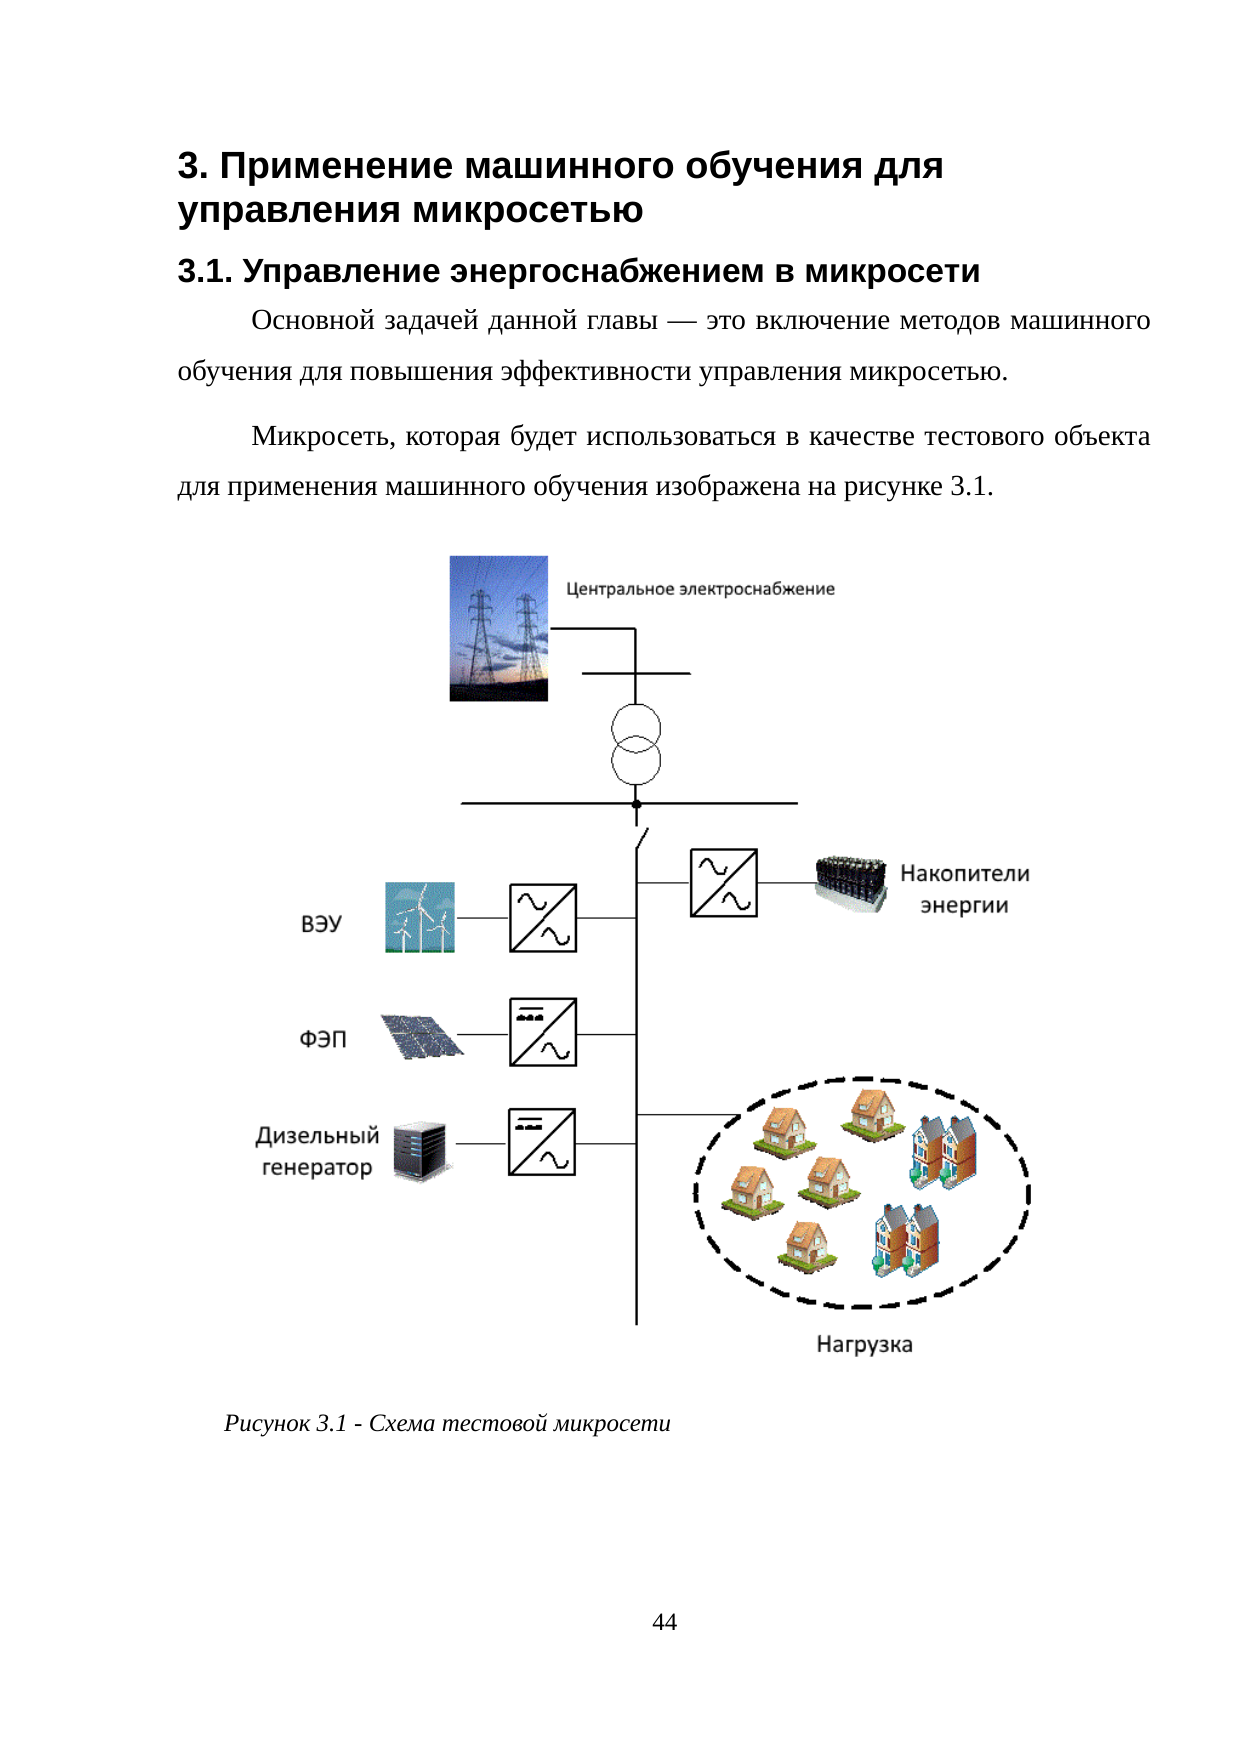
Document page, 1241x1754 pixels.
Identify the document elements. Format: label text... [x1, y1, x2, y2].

subtitle 3.1. Управление энергоснабжением в микросети [177, 251, 1152, 290]
text Микросеть, которая будет использоваться в качестве тестового объекта для применения машинного обучения изображена на рисунке 3.1. [177, 418, 1152, 502]
picture [223, 545, 1105, 1403]
text Основной задачей данной главы — это включение методов машинного обучения для повышения эффективности управления микросетью. [177, 302, 1152, 386]
text Рисунок 3.1 - Схема тестовой микросети [224, 1403, 1105, 1436]
subtitle 3. Применение машинного обучения для управления микросетью [177, 143, 1152, 230]
